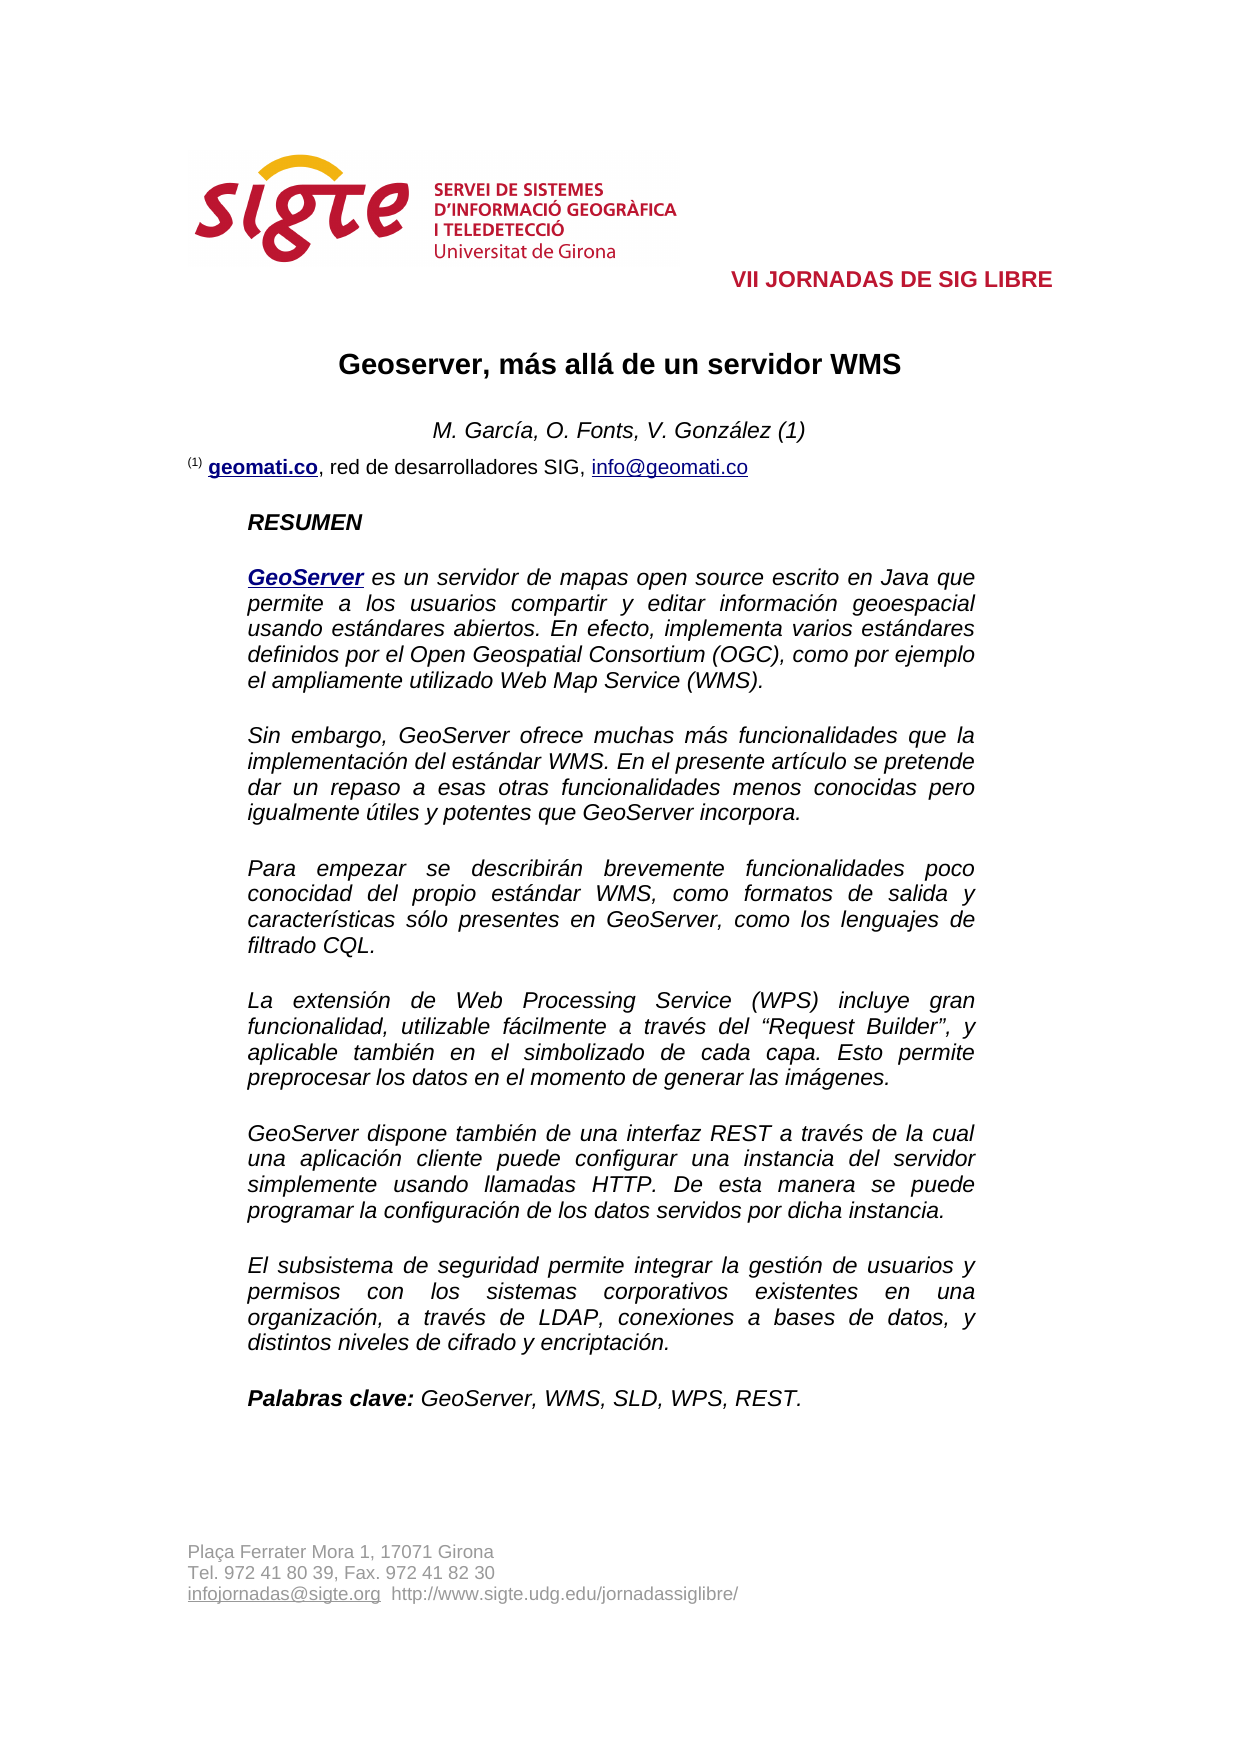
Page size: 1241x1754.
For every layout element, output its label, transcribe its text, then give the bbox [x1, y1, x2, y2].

title Geoserver, más allá de un servidor WMS [187, 348, 1053, 380]
text Sin embargo, GeoServer ofrece muchas más funcionalidades que la implementación del estándar WMS. En el presente artículo se pretende dar un repaso a esas otras funcionalidades menos conocidas pero igualmente útiles y potentes que GeoServer incorpora. [247, 723, 978, 825]
text GeoServer es un servidor de mapas open source escrito en Java que permite a los usuarios compartir y editar información geoespacial usando estándares abiertos. En efecto, implementa varios estándares definidos por el Open Geospatial Consortium (OGC), como por ejemplo el ampliamente utilizado Web Map Service (WMS). [247, 565, 978, 693]
subtitle M. García, O. Fonts, V. González (1) [187, 418, 1053, 443]
text Para empezar se describirán brevemente funcionalidades poco conocidad del propio estándar WMS, como formatos de salida y características sólo presentes en GeoServer, como los lenguajes de filtrado CQL. [247, 855, 978, 958]
text GeoServer dispone también de una interfaz REST a través de la cual una aplicación cliente puede configurar una instancia del servidor simplemente usando llamadas HTTP. De esta manera se puede programar la configuración de los datos servidos por dicha instancia. [247, 1120, 978, 1223]
text (1) geomati.co, red de desarrolladores SIG, info@geomati.co [187, 456, 1053, 479]
text La extensión de Web Processing Service (WPS) incluye gran funcionalidad, utilizable fácilmente a través del “Request Builder”, y aplicable también en el simbolizado de cada capa. Esto permite preprocesar los datos en el momento de generar las imágenes. [247, 988, 978, 1090]
text RESUMEN [247, 509, 978, 535]
text Palabras clave: GeoServer, WMS, SLD, WPS, REST. [247, 1385, 978, 1411]
picture [187, 150, 680, 267]
text El subsistema de seguridad permite integrar la gestión de usuarios y permisos con los sistemas corporativos existentes en una organización, a través de LDAP, conexiones a bases de datos, y distintos niveles de cifrado y encriptación. [247, 1253, 978, 1355]
